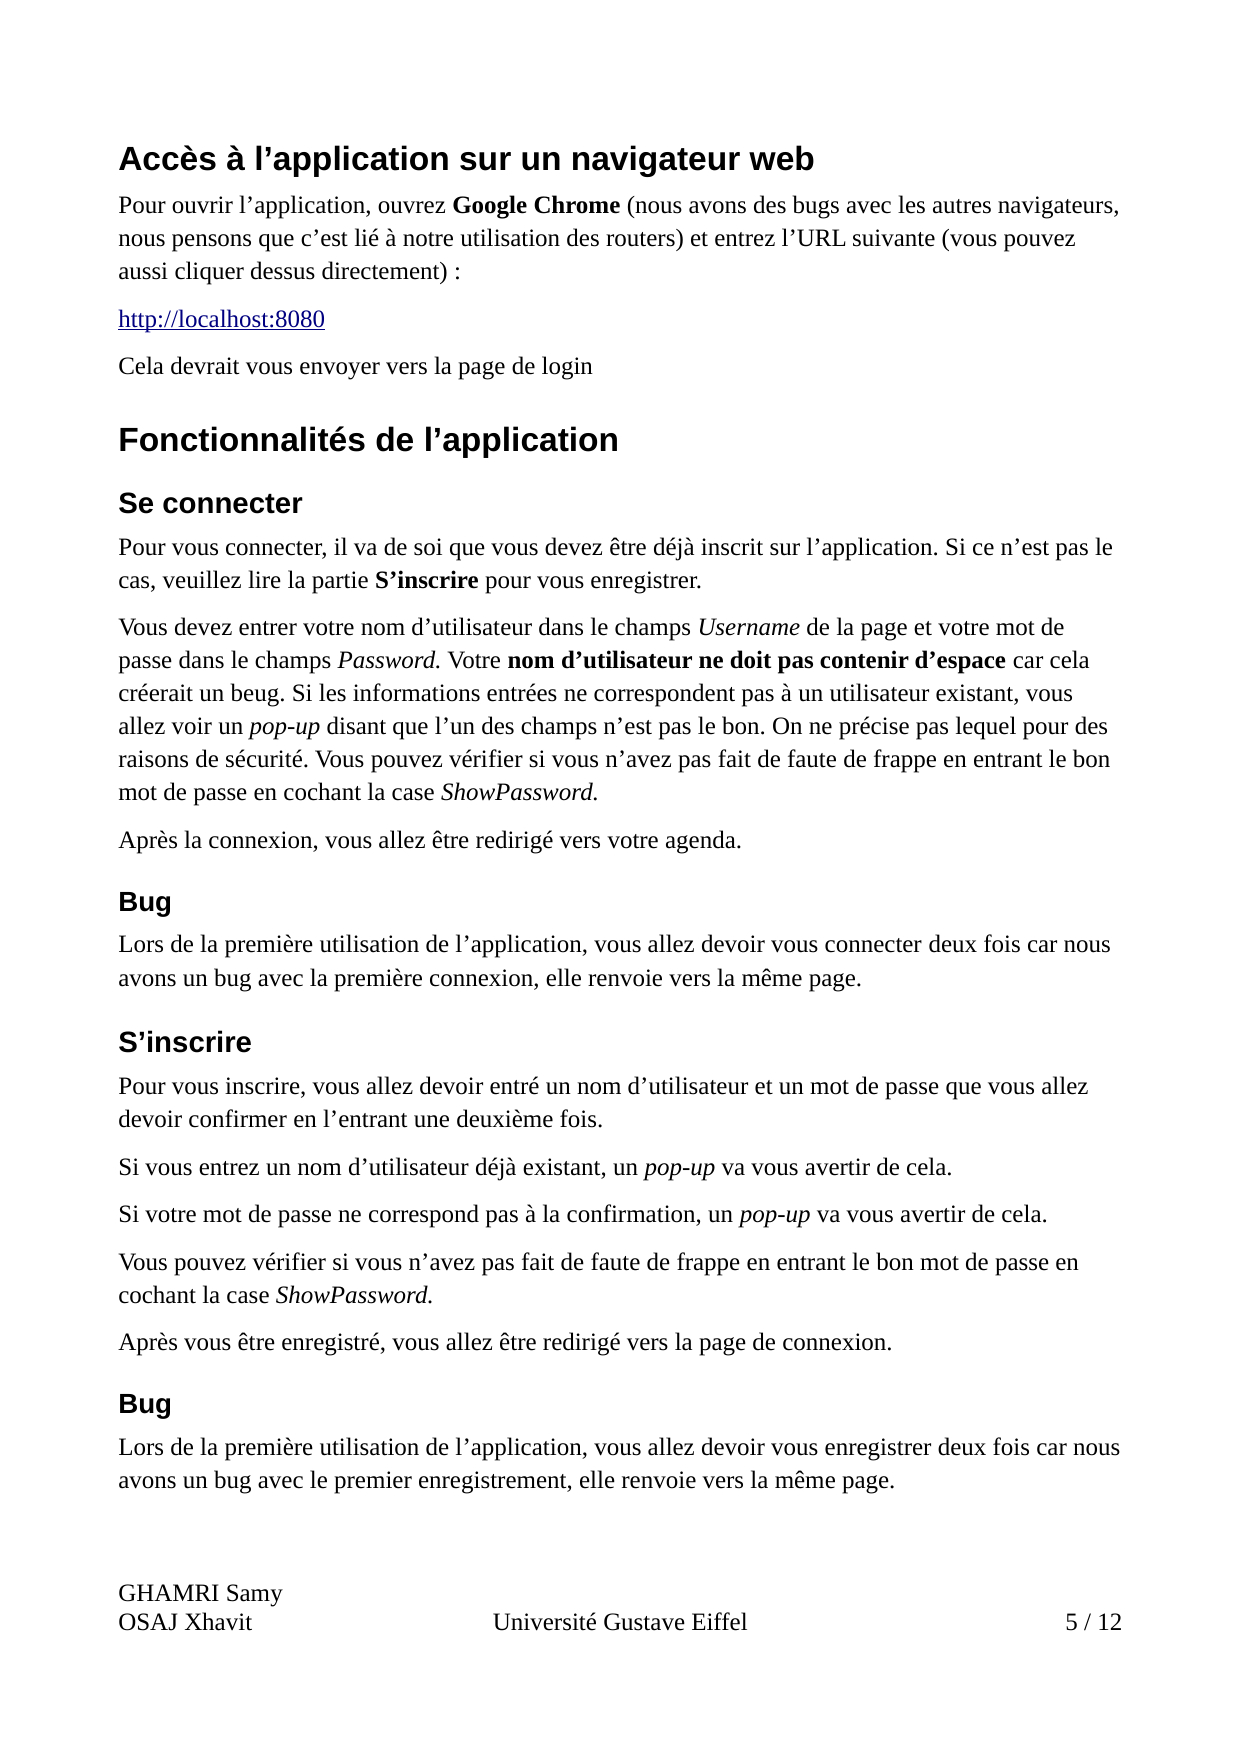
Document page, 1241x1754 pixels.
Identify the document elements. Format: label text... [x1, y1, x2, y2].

text Pour vous connecter, il va de soi que vous devez être déjà inscrit sur l’application. Si ce n’est pas le cas, veuillez lire la partie S’inscrire pour vous enregistrer. [118, 532, 1122, 593]
subtitle Se connecter [118, 486, 1122, 519]
subtitle Fonctionnalités de l’application [118, 420, 1122, 458]
text Après vous être enregistré, vous allez être redirigé vers la page de connexion. [118, 1327, 1122, 1356]
text Si votre mot de passe ne correspond pas à la confirmation, un pop-up va vous avertir de cela. [118, 1199, 1122, 1228]
text Lors de la première utilisation de l’application, vous allez devoir vous enregistrer deux fois car nous avons un bug avec le premier enregistrement, elle renvoie vers la même page. [118, 1432, 1122, 1494]
text Pour vous inscrire, vous allez devoir entré un nom d’utilisateur et un mot de passe que vous allez devoir confirmer en l’entrant une deuxième fois. [118, 1071, 1122, 1133]
subtitle Bug [118, 1388, 1122, 1419]
subtitle Accès à l’application sur un navigateur web [118, 139, 1122, 178]
subtitle S’inscrire [118, 1025, 1122, 1058]
text Si vous entrez un nom d’utilisateur déjà existant, un pop-up va vous avertir de cela. [118, 1152, 1122, 1180]
text Cela devrait vous envoyer vers la page de login [118, 351, 1122, 380]
text Vous devez entrer votre nom d’utilisateur dans le champs Username de la page et votre mot de passe dans le champs Password. Votre nom d’utilisateur ne doit pas contenir d’espace car cela créerait un beug. Si les informations entrées ne correspondent pas à un utilisateur existant, vous allez voir un pop-up disant que l’un des champs n’est pas le bon. On ne précise pas lequel pour des raisons de sécurité. Vous pouvez vérifier si vous n’avez pas fait de faute de frappe en entrant le bon mot de passe en cochant la case ShowPassword. [118, 612, 1122, 806]
text Lors de la première utilisation de l’application, vous allez devoir vous connecter deux fois car nous avons un bug avec la première connexion, elle renvoie vers la même page. [118, 929, 1122, 991]
text Pour ouvrir l’application, ouvrez Google Chrome (nous avons des bugs avec les autres navigateurs, nous pensons que c’est lié à notre utilisation des routers) et entrez l’URL suivante (vous pouvez aussi cliquer dessus directement) : [118, 190, 1122, 285]
text Après la connexion, vous allez être redirigé vers votre agenda. [118, 825, 1122, 854]
subtitle Bug [118, 885, 1122, 917]
text Vous pouvez vérifier si vous n’avez pas fait de faute de frappe en entrant le bon mot de passe en cochant la case ShowPassword. [118, 1247, 1122, 1309]
text http://localhost:8080 [118, 304, 1122, 332]
